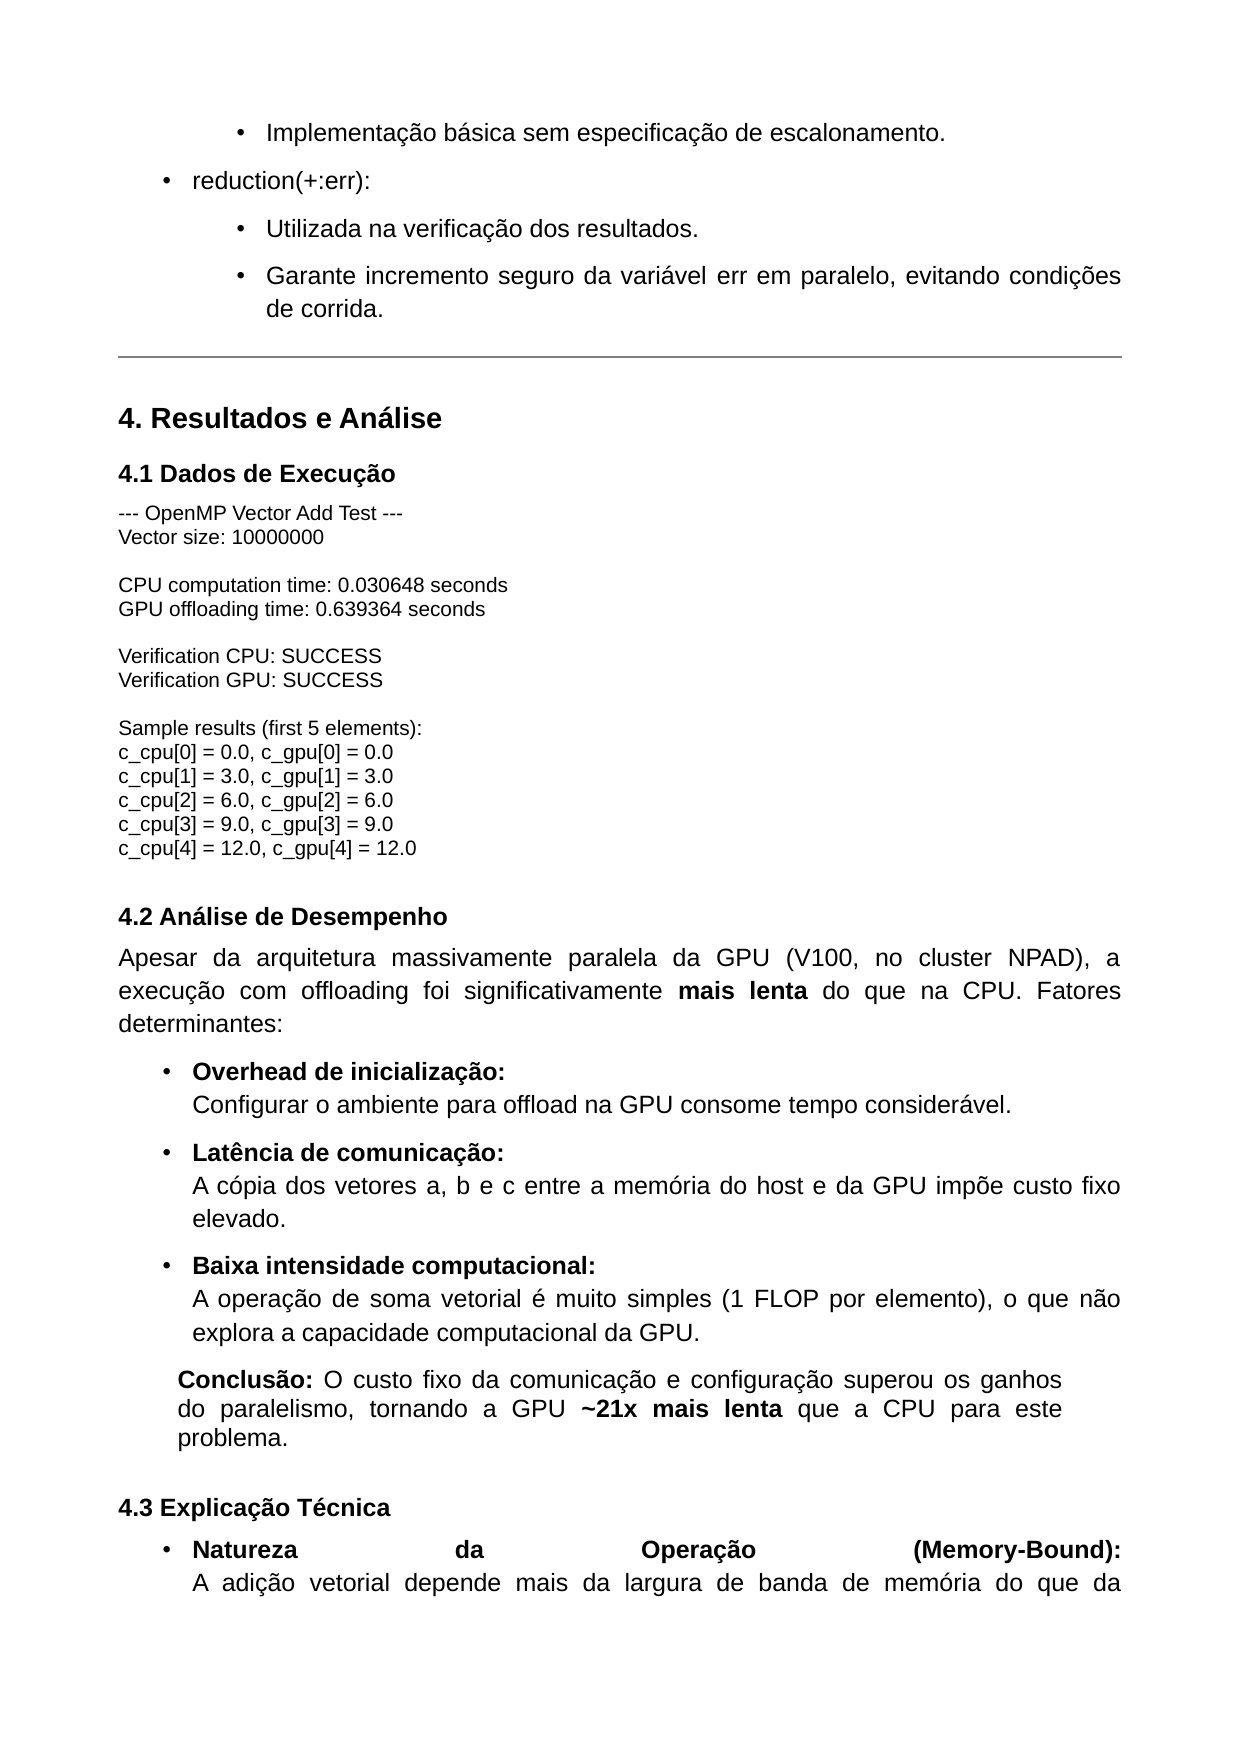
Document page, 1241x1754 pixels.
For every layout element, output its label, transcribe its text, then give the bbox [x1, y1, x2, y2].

list Implementação básica sem especificação de escalonamento. [236, 118, 1122, 147]
text Apesar da arquitetura massivamente paralela da GPU (V100, no cluster NPAD), a execução com offloading foi significativamente mais lenta do que na CPU. Fatores determinantes: [118, 943, 1122, 1038]
text c_cpu[2] = 6.0, c_gpu[2] = 6.0 [118, 788, 1122, 812]
text Verification GPU: SUCCESS [118, 668, 1122, 692]
subtitle 4.2 Análise de Desempenho [118, 902, 1122, 931]
subtitle 4.3 Explicação Técnica [118, 1493, 1122, 1522]
list reduction(+:err): [162, 166, 1122, 195]
text c_cpu[4] = 12.0, c_gpu[4] = 12.0 [118, 836, 1122, 860]
text Sample results (first 5 elements): [118, 716, 1122, 740]
list Latência de comunicação: A cópia dos vetores a, b e c entre a memória do host e da GPU impõe custo fixo elevado. [162, 1138, 1122, 1232]
subtitle 4. Resultados e Análise [118, 401, 1122, 434]
list Overhead de inicialização: Configurar o ambiente para offload na GPU consome tempo considerável. [162, 1057, 1122, 1119]
text Conclusão: O custo fixo da comunicação e configuração superou os ganhos do paralelismo, tornando a GPU ~21x mais lenta que a CPU para este problema. [177, 1365, 1063, 1451]
text Verification CPU: SUCCESS [118, 644, 1122, 668]
text c_cpu[3] = 9.0, c_gpu[3] = 9.0 [118, 812, 1122, 836]
text CPU computation time: 0.030648 seconds [118, 572, 1122, 596]
list Garante incremento seguro da variável err em paralelo, evitando condições de corrida. [236, 261, 1122, 323]
list Utilizada na verificação dos resultados. [236, 213, 1122, 242]
text Vector size: 10000000 [118, 524, 1122, 548]
text c_cpu[1] = 3.0, c_gpu[1] = 3.0 [118, 764, 1122, 788]
subtitle 4.1 Dados de Execução [118, 459, 1122, 488]
text --- OpenMP Vector Add Test --- [118, 501, 1122, 524]
text GPU offloading time: 0.639364 seconds [118, 596, 1122, 620]
list Natureza da Operação (Memory-Bound): A adição vetorial depende mais da largura de banda de memória do que da [162, 1534, 1122, 1596]
list Baixa intensidade computacional: A operação de soma vetorial é muito simples (1 FLOP por elemento), o que não explora a capacidade computacional da GPU. [162, 1251, 1122, 1346]
text c_cpu[0] = 0.0, c_gpu[0] = 0.0 [118, 740, 1122, 764]
